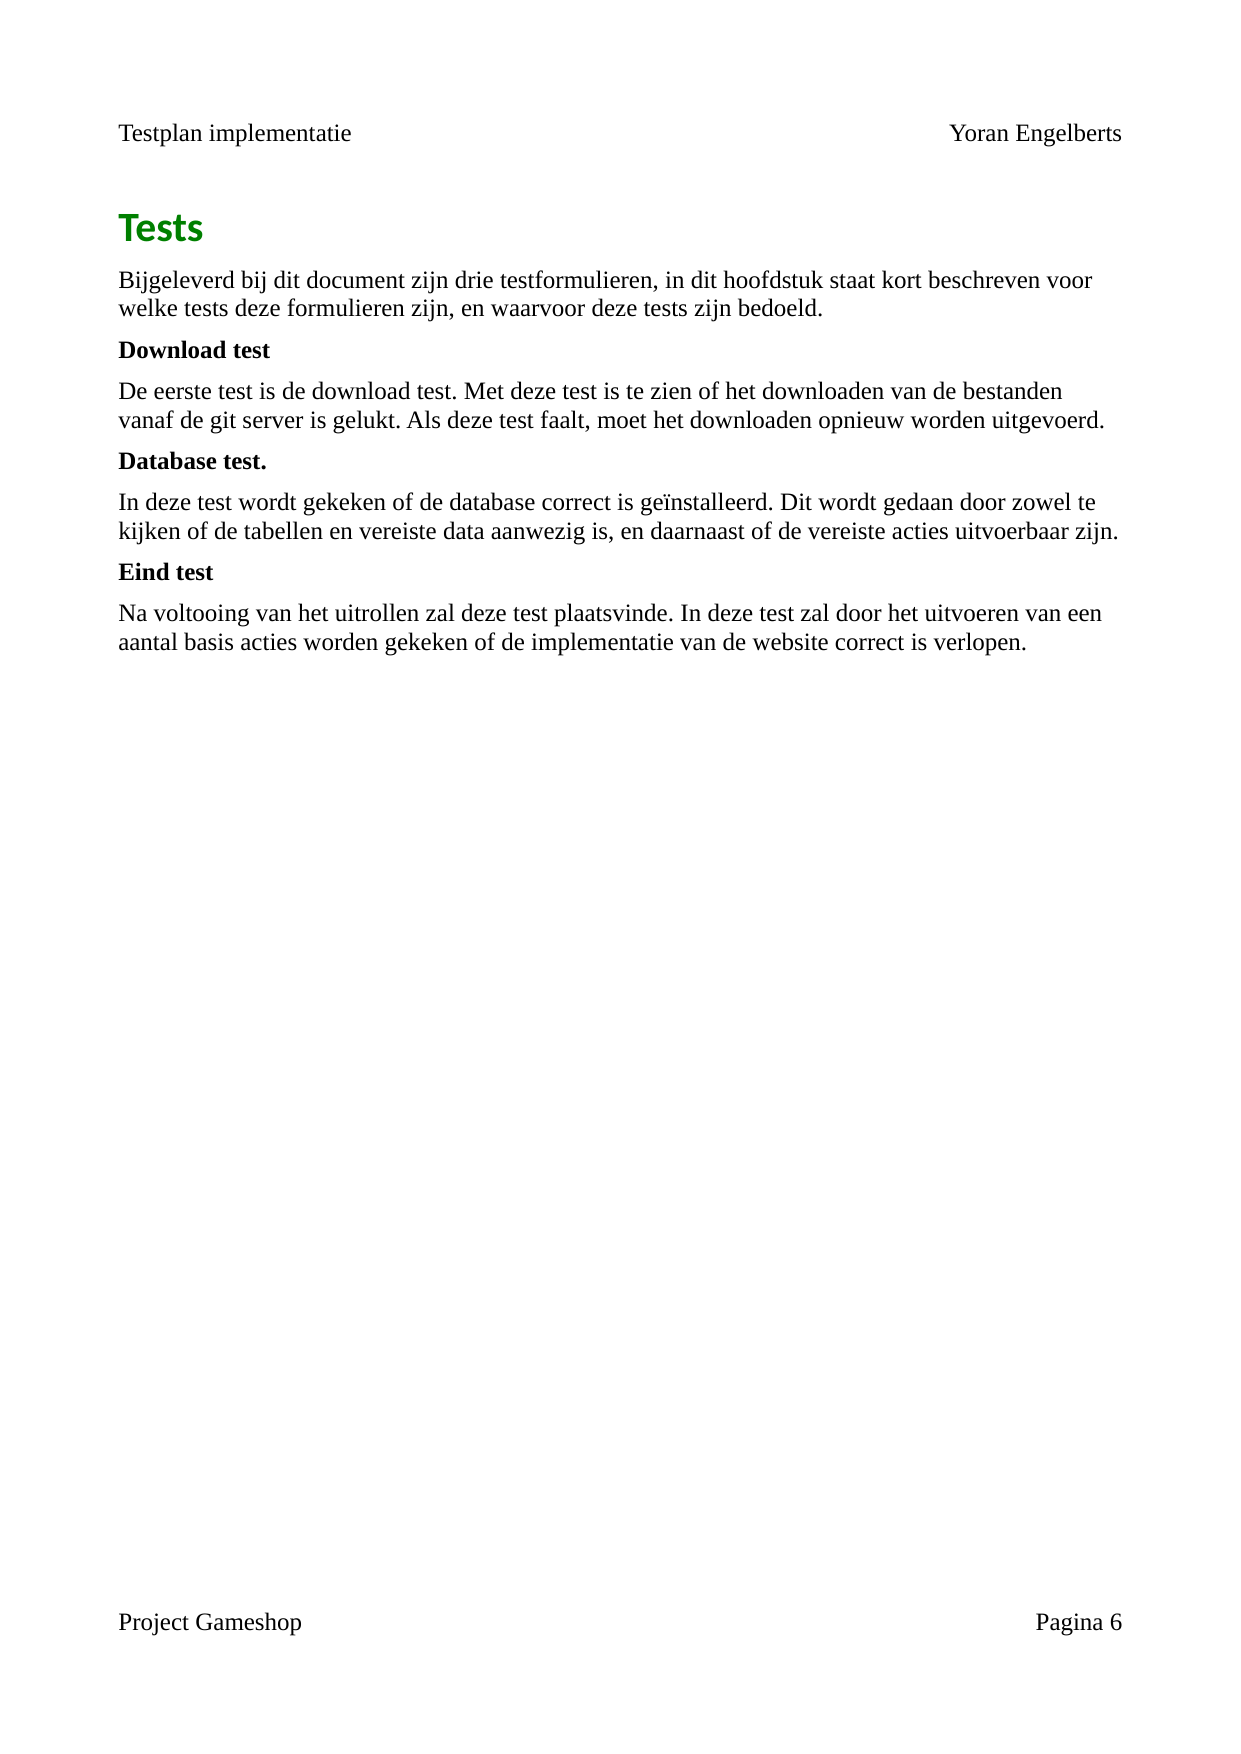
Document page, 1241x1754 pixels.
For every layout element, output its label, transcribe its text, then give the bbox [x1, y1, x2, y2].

text Na voltooing van het uitrollen zal deze test plaatsvinde. In deze test zal door het uitvoeren van een aantal basis acties worden gekeken of de implementatie van de website correct is verlopen. [118, 598, 1122, 656]
text Bijgeleverd bij dit document zijn drie testformulieren, in dit hoofdstuk staat kort beschreven voor welke tests deze formulieren zijn, en waarvoor deze tests zijn bedoeld. [118, 265, 1122, 322]
text Database test. [118, 446, 1122, 475]
text Download test [118, 335, 1122, 363]
text De eerste test is de download test. Met deze test is te zien of het downloaden van de bestanden vanaf de git server is gelukt. Als deze test faalt, moet het downloaden opnieuw worden uitgevoerd. [118, 376, 1122, 433]
text In deze test wordt gekeken of de database correct is geïnstalleerd. Dit wordt gedaan door zowel te kijken of de tabellen en vereiste data aanwezig is, en daarnaast of de vereiste acties uitvoerbaar zijn. [118, 487, 1122, 545]
text Eind test [118, 557, 1122, 586]
subtitle Tests [118, 201, 1122, 252]
